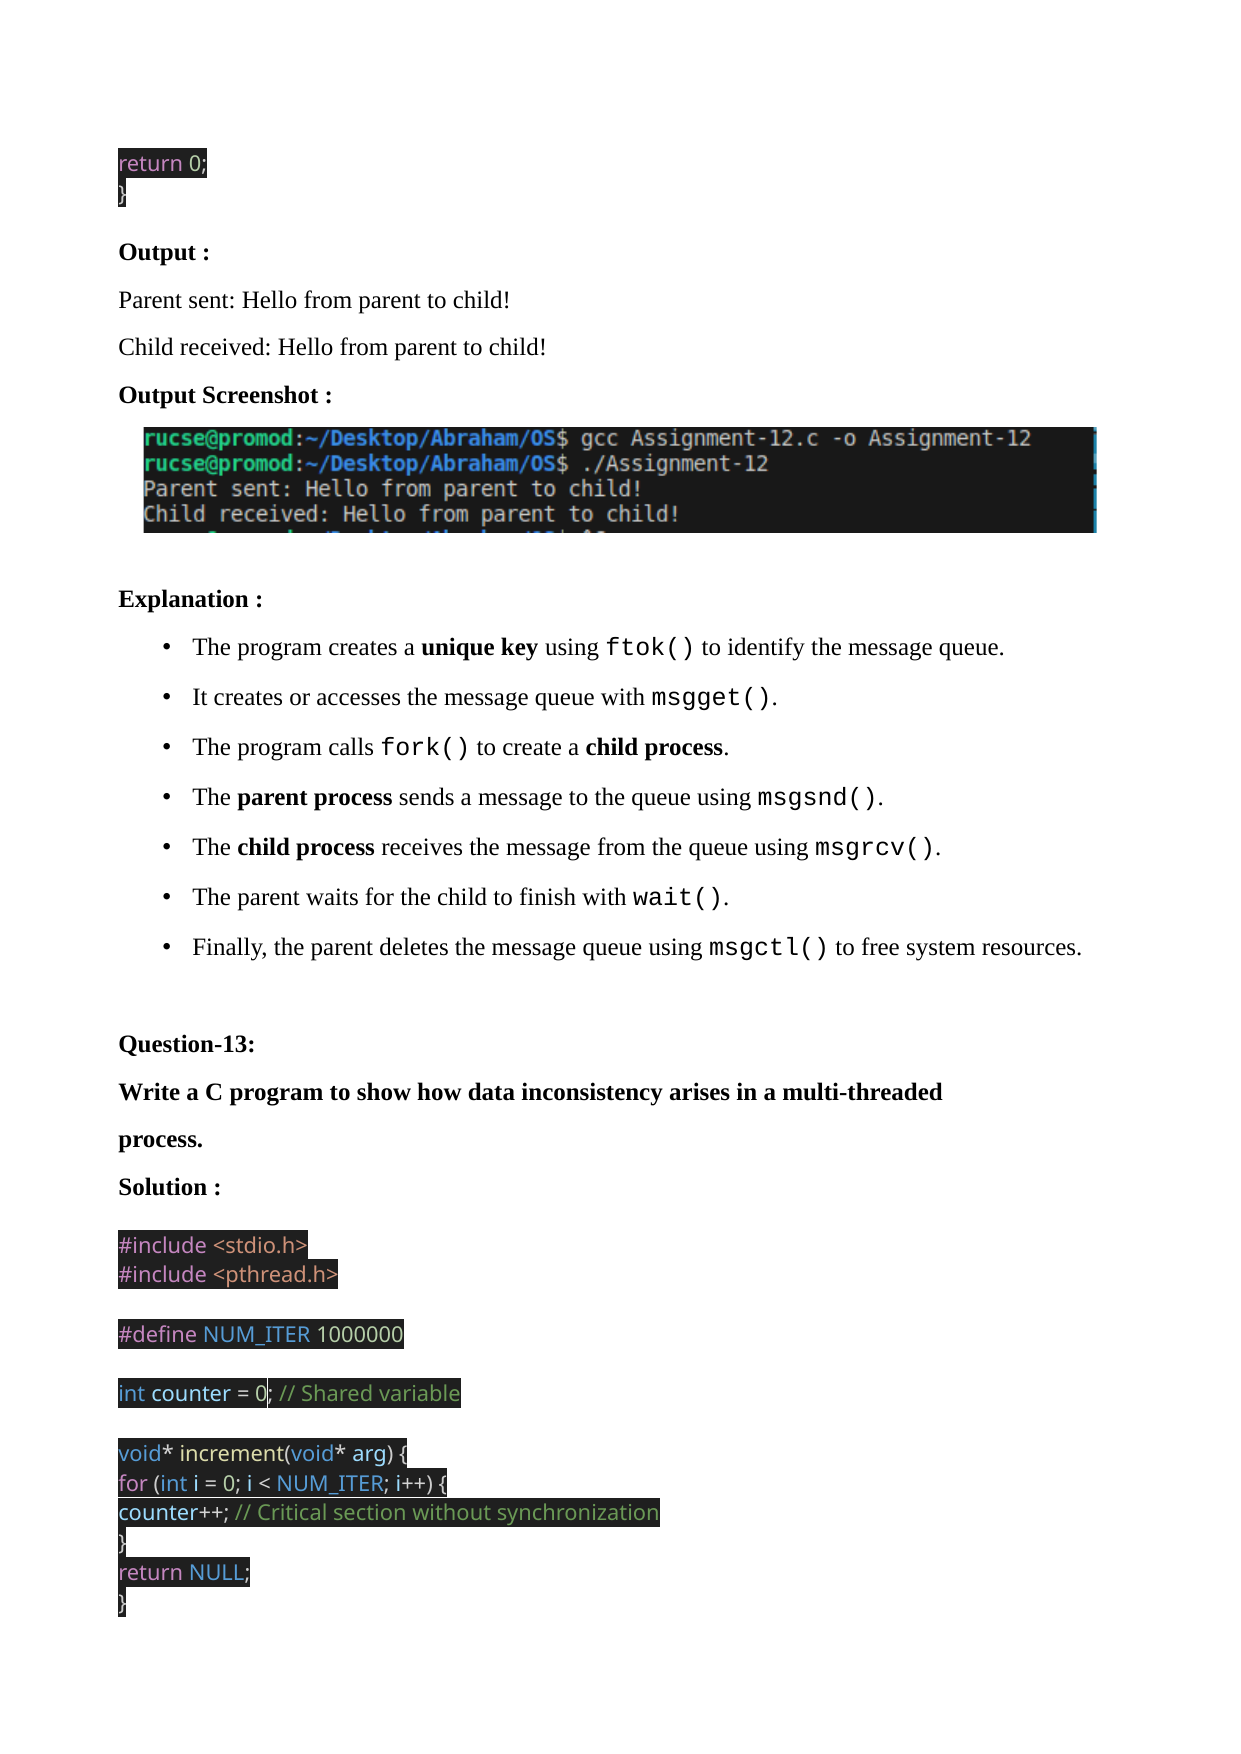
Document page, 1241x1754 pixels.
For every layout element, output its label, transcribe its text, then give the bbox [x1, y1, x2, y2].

text process. [118, 1124, 1122, 1153]
list The parent waits for the child to finish with wait(). [162, 882, 1122, 912]
text counter++; // Critical section without synchronization [118, 1497, 1122, 1527]
list The parent process sends a message to the queue using msgsnd(). [162, 782, 1122, 812]
text Explanation : [118, 584, 1122, 613]
text return NULL; [118, 1557, 1122, 1587]
list The program creates a unique key using ftok() to identify the message queue. [162, 632, 1122, 662]
text Parent sent: Hello from parent to child! [118, 285, 1122, 313]
text void* increment(void* arg) { [118, 1438, 1122, 1468]
text } [118, 1587, 1122, 1617]
text for (int i = 0; i < NUM_ITER; i++) { [118, 1468, 1122, 1497]
list The child process receives the message from the queue using msgrcv(). [162, 832, 1122, 862]
text Output Screenshot : [118, 380, 1122, 409]
text int counter = 0; // Shared variable [118, 1378, 1122, 1408]
text #define NUM_ITER 1000000 [118, 1319, 1122, 1349]
text Write a C program to show how data inconsistency arises in a multi-threaded [118, 1077, 1122, 1106]
text Solution : [118, 1172, 1122, 1229]
text return 0; [118, 148, 1122, 178]
text Question-13: [118, 1029, 1122, 1058]
text Child received: Hello from parent to child! [118, 332, 1122, 361]
text Output : [118, 237, 1122, 266]
text } [118, 178, 1122, 207]
list It creates or accesses the message queue with msgget(). [162, 682, 1122, 712]
list The program calls fork() to create a child process. [162, 732, 1122, 762]
text } [118, 1527, 1122, 1557]
list Finally, the parent deletes the message queue using msgctl() to free system resources. [162, 932, 1122, 962]
text #include <pthread.h> [118, 1259, 1122, 1289]
text #include <stdio.h> [118, 1229, 1122, 1259]
picture [143, 427, 1097, 533]
